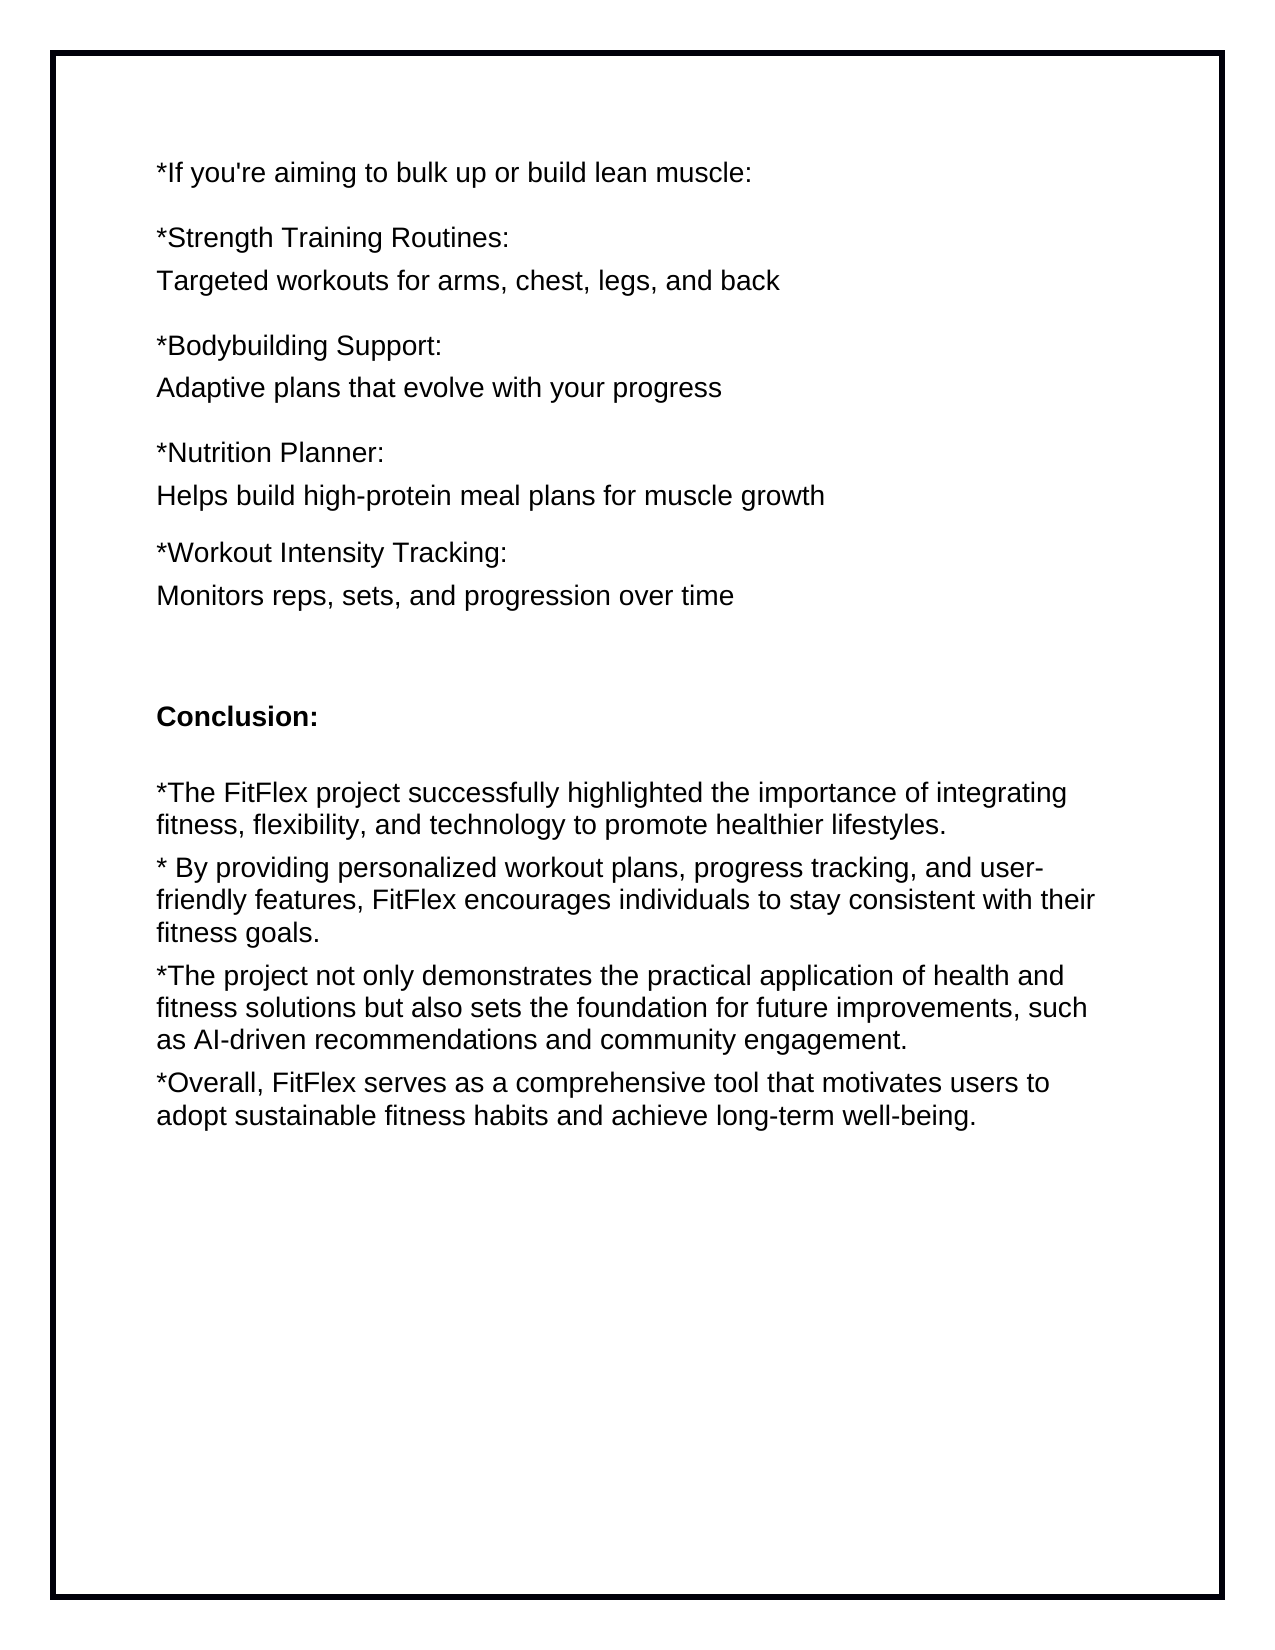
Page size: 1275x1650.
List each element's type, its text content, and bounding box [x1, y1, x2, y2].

text *Workout Intensity Tracking: [156, 536, 1119, 569]
text *The project not only demonstrates the practical application of health and fitness solutions but also sets the foundation for future improvements, such as AI-driven recommendations and community engagement. [156, 958, 1119, 1056]
text Helps build high-protein meal plans for muscle growth [156, 479, 1119, 511]
text *If you're aiming to bulk up or build lean muscle: *Strength Training Routines: [156, 156, 1119, 253]
text Targeted workouts for arms, chest, legs, and back *Bodybuilding Support: [156, 264, 1119, 361]
text Adaptive plans that evolve with your progress *Nutrition Planner: [156, 371, 1119, 469]
text *The FitFlex project successfully highlighted the importance of integrating fitness, flexibility, and technology to promote healthier lifestyles. [156, 743, 1119, 840]
text Monitors reps, sets, and progression over time [156, 579, 1119, 612]
text Conclusion: [156, 700, 1119, 733]
text * By providing personalized workout plans, progress tracking, and user-friendly features, FitFlex encourages individuals to stay consistent with their fitness goals. [156, 851, 1119, 948]
text *Overall, FitFlex serves as a comprehensive tool that motivates users to adopt sustainable fitness habits and achieve long-term well-being. [156, 1066, 1119, 1131]
